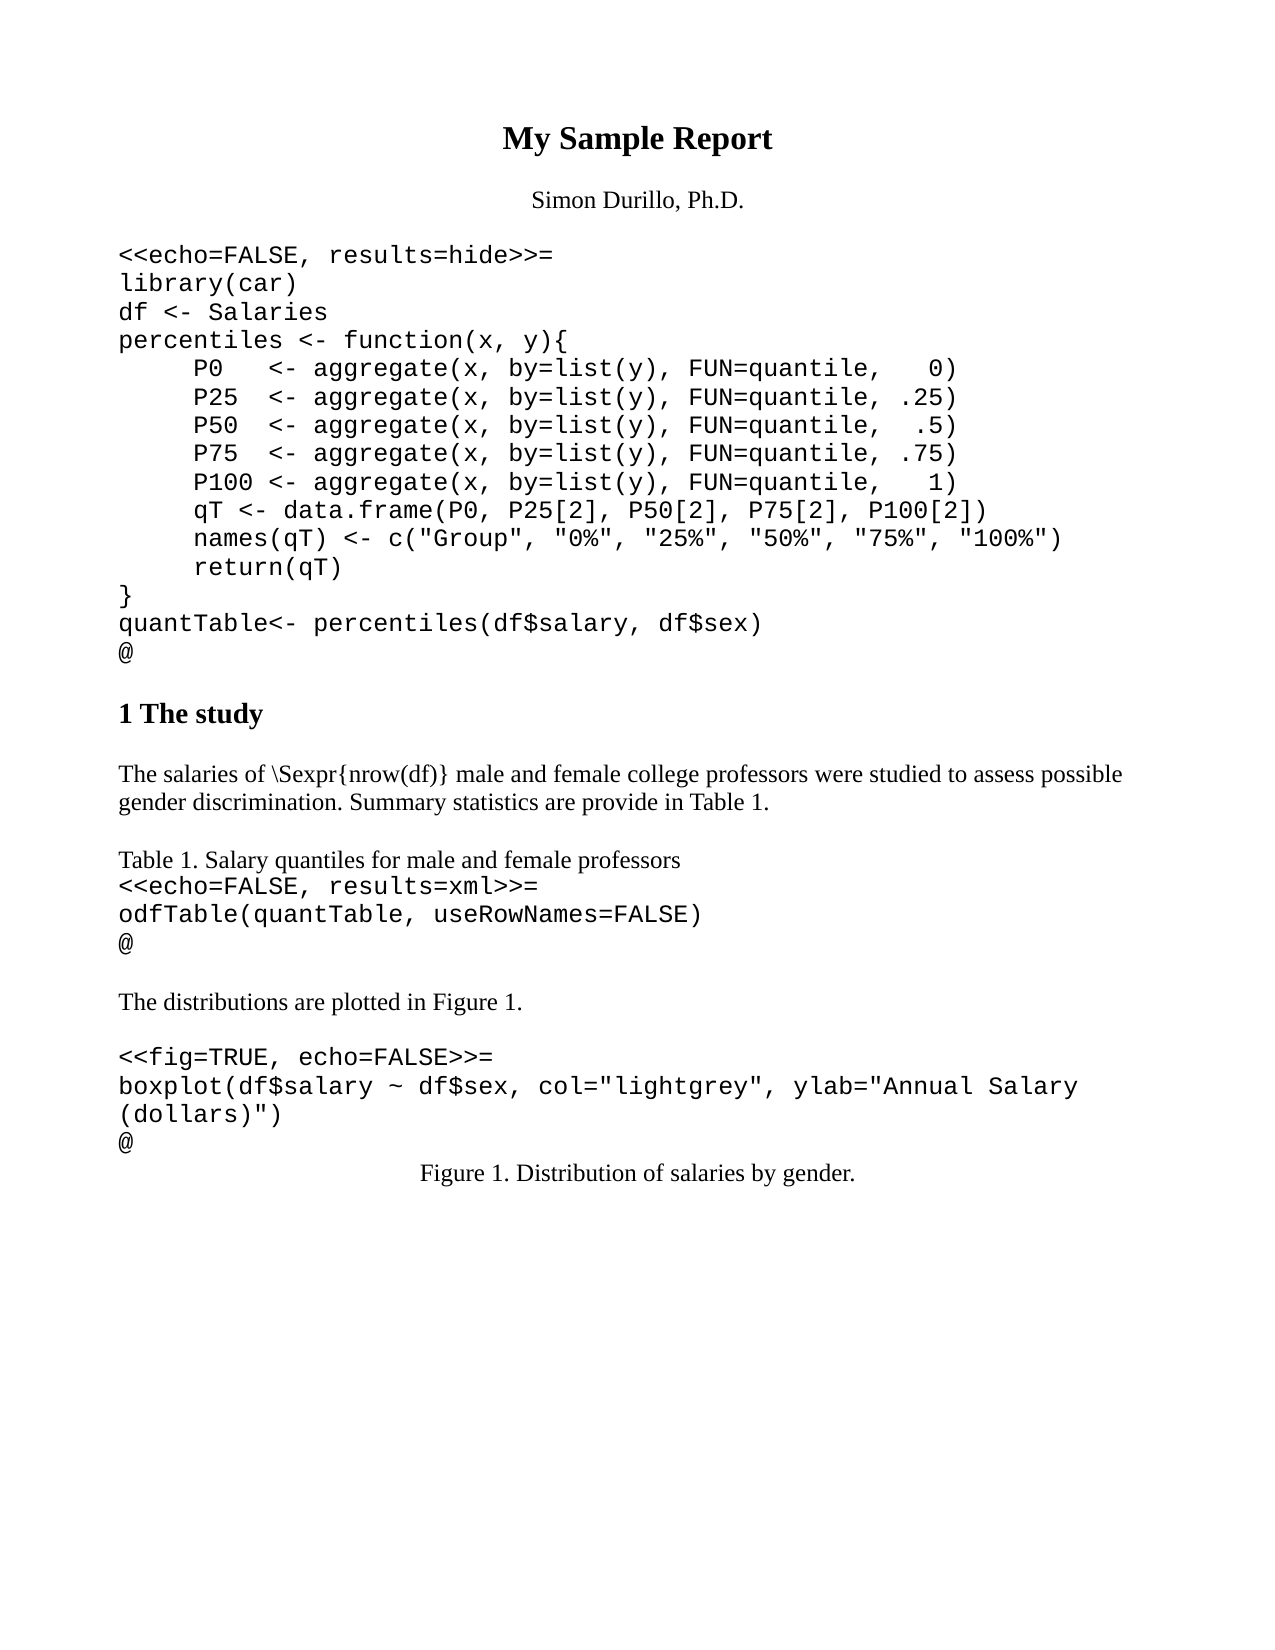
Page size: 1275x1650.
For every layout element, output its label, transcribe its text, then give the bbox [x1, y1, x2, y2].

text P100 <- aggregate(x, by=list(y), FUN=quantile, 1) [118, 469, 1157, 498]
text <<echo=FALSE, results=xml>>= [118, 874, 1157, 902]
text <<echo=FALSE, results=hide>>= [118, 243, 1157, 271]
text odfTable(quantTable, useRowNames=FALSE) [118, 902, 1157, 930]
text @ [118, 930, 1157, 959]
text quantTable<- percentiles(df$salary, df$sex) [118, 611, 1157, 639]
text return(qT) [118, 554, 1157, 583]
text P50 <- aggregate(x, by=list(y), FUN=quantile, .5) [118, 413, 1157, 441]
text } [118, 583, 1157, 611]
text percentiles <- function(x, y){ [118, 328, 1157, 356]
text <<fig=TRUE, echo=FALSE>>= [118, 1045, 1157, 1073]
text P25 <- aggregate(x, by=list(y), FUN=quantile, .25) [118, 384, 1157, 413]
text boxplot(df$salary ~ df$sex, col="lightgrey", ylab="Annual Salary (dollars)") [118, 1073, 1157, 1130]
text P0 <- aggregate(x, by=list(y), FUN=quantile, 0) [118, 356, 1157, 384]
text The salaries of \Sexpr{nrow(df)} male and female college professors were studied to assess possible gender discrimination. Summary statistics are provide in Table 1. [118, 759, 1157, 816]
text @ [118, 1130, 1157, 1158]
text The distributions are plotted in Figure 1. [118, 987, 1157, 1016]
text Figure 1. Distribution of salaries by gender. [118, 1158, 1157, 1187]
text 1 The study [118, 696, 1157, 730]
text @ [118, 639, 1157, 668]
text df <- Salaries [118, 299, 1157, 328]
text P75 <- aggregate(x, by=list(y), FUN=quantile, .75) [118, 441, 1157, 469]
text Table 1. Salary quantiles for male and female professors [118, 845, 1157, 874]
text qT <- data.frame(P0, P25[2], P50[2], P75[2], P100[2]) [118, 498, 1157, 526]
text My Sample Report [118, 118, 1157, 156]
text names(qT) <- c("Group", "0%", "25%", "50%", "75%", "100%") [118, 526, 1157, 554]
text Simon Durillo, Ph.D. [118, 185, 1157, 214]
text library(car) [118, 271, 1157, 299]
